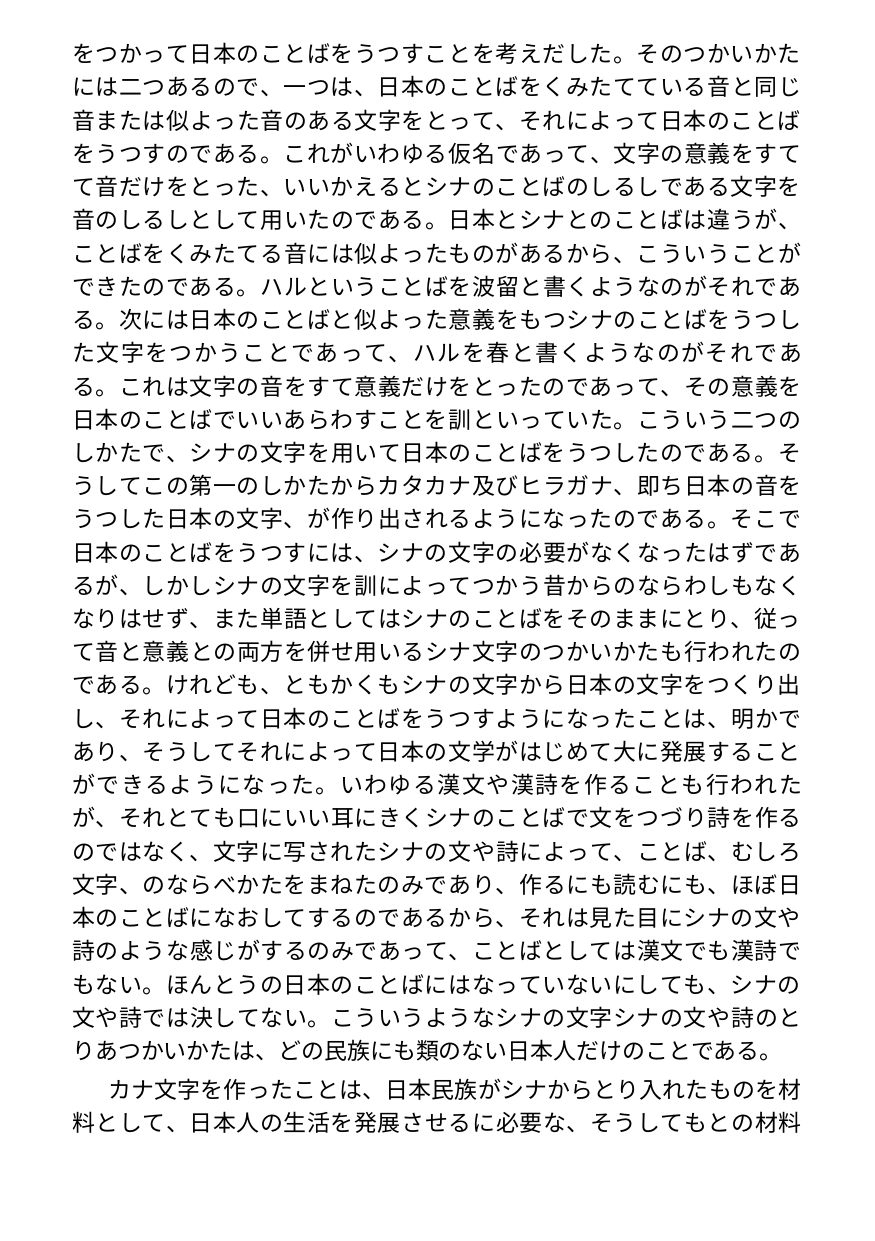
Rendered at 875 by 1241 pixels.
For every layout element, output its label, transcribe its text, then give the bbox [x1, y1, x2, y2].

text をつかって日本のことばをうつすことを考えだした。そのつかいかたには二つあるので、一つは、日本のことばをくみたてている音と同じ音または似よった音のある文字をとって、それによって日本のことばをうつすのである。これがいわゆる仮名であって、文字の意義をすてて音だけをとった、いいかえるとシナのことばのしるしである文字を音のしるしとして用いたのである。日本とシナとのことばは違うが、ことばをくみたてる音には似よったものがあるから、こういうことができたのである。ハルということばを波留と書くようなのがそれである。次には日本のことばと似よった意義をもつシナのことばをうつした文字をつかうことであって、ハルを春と書くようなのがそれである。これは文字の音をすて意義だけをとったのであって、その意義を日本のことばでいいあらわすことを訓といっていた。こういう二つのしかたで、シナの文字を用いて日本のことばをうつしたのである。そうしてこの第一のしかたからカタカナ及びヒラガナ、即ち日本の音をうつした日本の文字、が作り出されるようになったのである。そこで日本のことばをうつすには、シナの文字の必要がなくなったはずであるが、しかしシナの文字を訓によってつかう昔からのならわしもなくなりはせず、また単語としてはシナのことばをそのままにとり、従って音と意義との両方を併せ用いるシナ文字のつかいかたも行われたのである。けれども、ともかくもシナの文字から日本の文字をつくり出し、それによって日本のことばをうつすようになったことは、明かであり、そうしてそれによって日本の文学がはじめて大に発展することができるようになった。いわゆる漢文や漢詩を作ることも行われたが、それとても口にいい耳にきくシナのことばで文をつづり詩を作るのではなく、文字に写されたシナの文や詩によって、ことば、むしろ文字、のならべかたをまねたのみであり、作るにも読むにも、ほぼ日本のことばになおしてするのであるから、それは見た目にシナの文や詩のような感じがするのみであって、ことばとしては漢文でも漢詩でもない。ほんとうの日本のことばにはなっていないにしても、シナの文や詩では決してない。こういうようなシナの文字シナの文や詩のとりあつかいかたは、どの民族にも類のない日本人だけのことである。 [72, 36, 802, 1066]
text カナ文字を作ったことは、日本民族がシナからとり入れたものを材料として、日本人の生活を発展させるに必要な、そうしてもとの材料 [72, 1072, 802, 1138]
